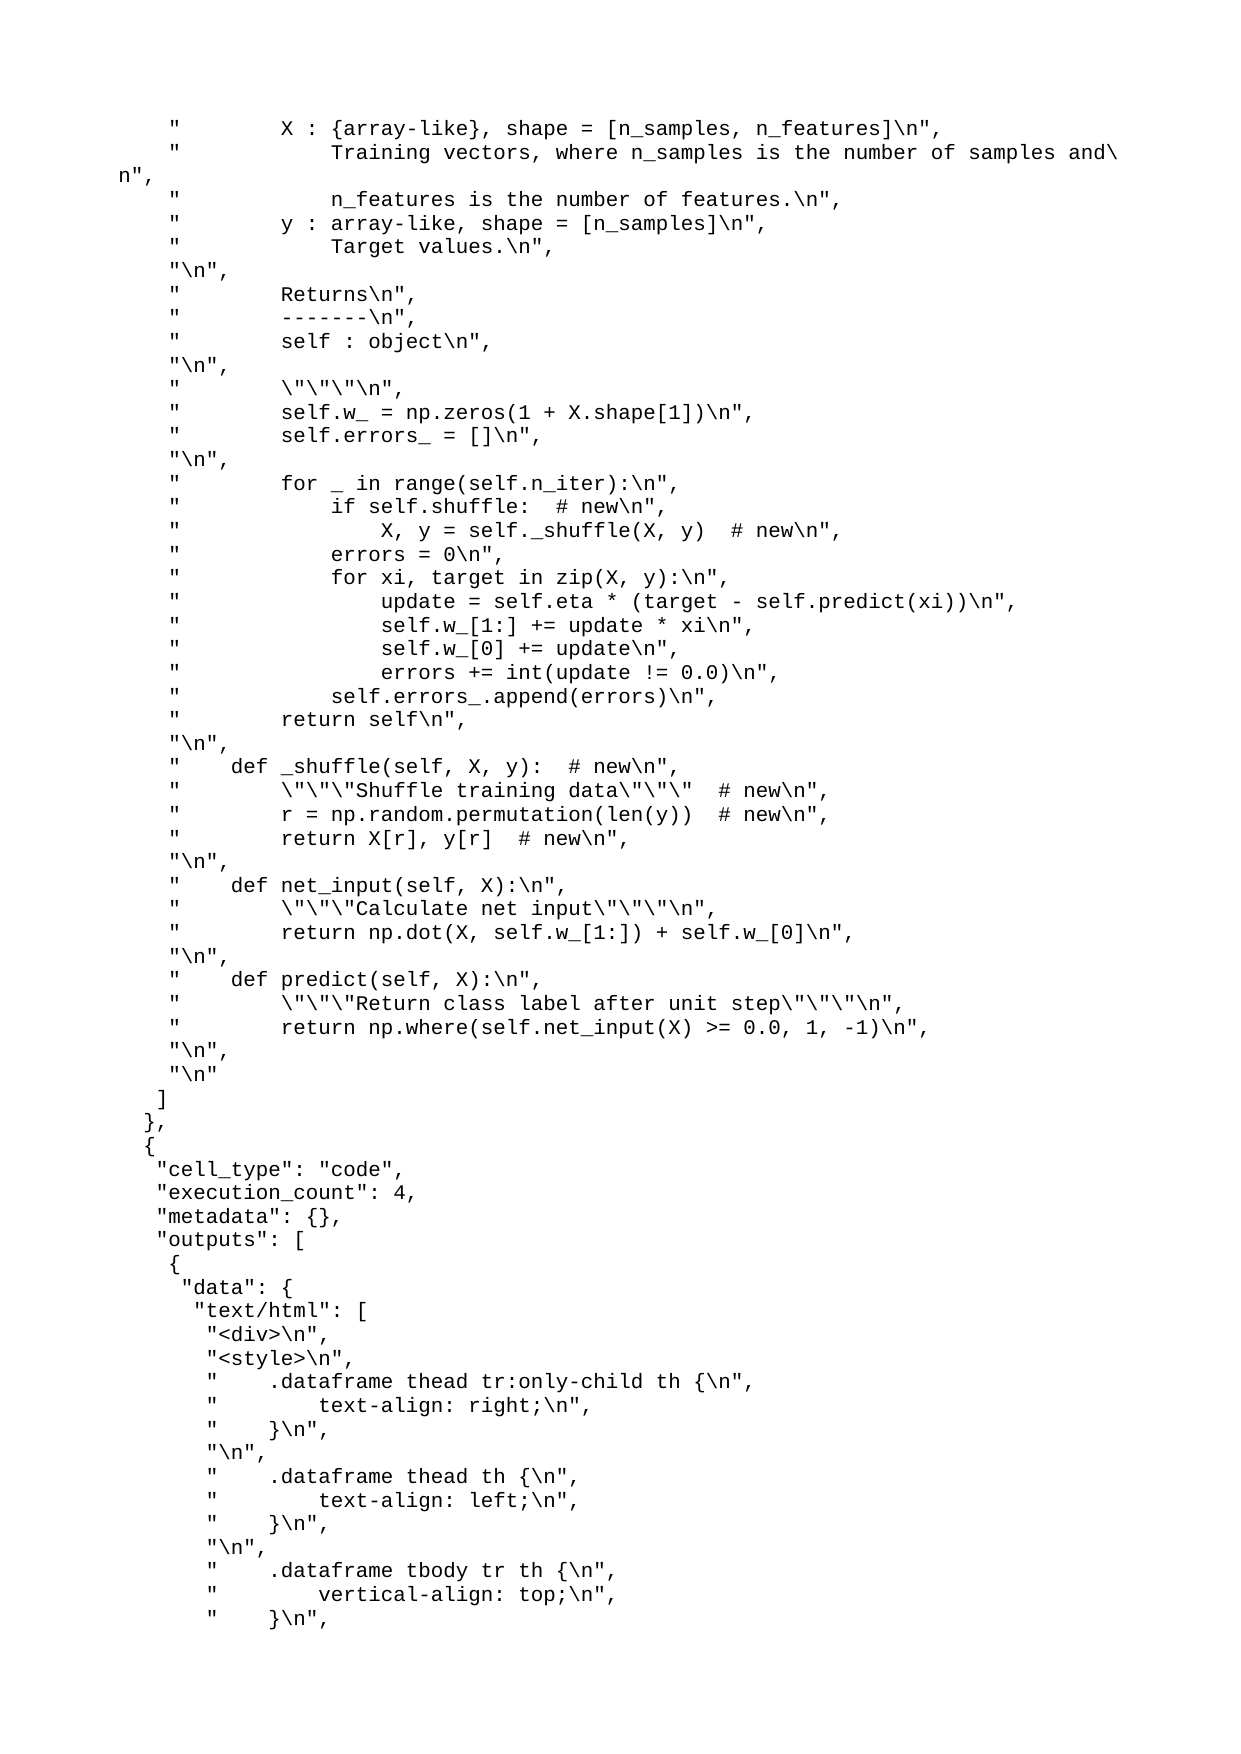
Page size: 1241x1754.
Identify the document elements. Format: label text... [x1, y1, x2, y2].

text "execution_count": 4, [118, 1182, 1122, 1206]
text " return np.dot(X, self.w_[1:]) + self.w_[0]\n", [118, 922, 1122, 946]
text " self : object\n", [118, 331, 1122, 354]
text " }\n", [118, 1419, 1122, 1442]
text " .dataframe tbody tr th {\n", [118, 1561, 1122, 1584]
text " \"\"\"Calculate net input\"\"\"\n", [118, 898, 1122, 922]
text " -------\n", [118, 307, 1122, 331]
text " def net_input(self, X):\n", [118, 875, 1122, 898]
text "\n", [118, 354, 1122, 378]
text " \"\"\"Shuffle training data\"\"\" # new\n", [118, 780, 1122, 804]
text "\n", [118, 260, 1122, 284]
text " def _shuffle(self, X, y): # new\n", [118, 757, 1122, 780]
text "\n" [118, 1064, 1122, 1088]
text " .dataframe thead th {\n", [118, 1466, 1122, 1489]
text "<style>\n", [118, 1348, 1122, 1371]
text "\n", [118, 1442, 1122, 1466]
text " r = np.random.permutation(len(y)) # new\n", [118, 804, 1122, 827]
text " \"\"\"\n", [118, 378, 1122, 402]
text " n_features is the number of features.\n", [118, 189, 1122, 213]
text " X, y = self._shuffle(X, y) # new\n", [118, 520, 1122, 544]
text " self.w_ = np.zeros(1 + X.shape[1])\n", [118, 402, 1122, 426]
text "\n", [118, 1537, 1122, 1561]
text " for _ in range(self.n_iter):\n", [118, 473, 1122, 496]
text " }\n", [118, 1513, 1122, 1537]
text "text/html": [ [118, 1300, 1122, 1324]
text " text-align: right;\n", [118, 1395, 1122, 1419]
text " return X[r], y[r] # new\n", [118, 827, 1122, 851]
text " self.errors_ = []\n", [118, 426, 1122, 449]
text " errors = 0\n", [118, 544, 1122, 567]
text " }\n", [118, 1608, 1122, 1631]
text "\n", [118, 1040, 1122, 1064]
text " .dataframe thead tr:only-child th {\n", [118, 1371, 1122, 1395]
text " return self\n", [118, 709, 1122, 733]
text "metadata": {}, [118, 1206, 1122, 1229]
text "\n", [118, 733, 1122, 757]
text "cell_type": "code", [118, 1158, 1122, 1182]
text "\n", [118, 851, 1122, 875]
text " Returns\n", [118, 284, 1122, 307]
text { [118, 1253, 1122, 1277]
text " y : array-like, shape = [n_samples]\n", [118, 213, 1122, 236]
text " for xi, target in zip(X, y):\n", [118, 567, 1122, 591]
text " update = self.eta * (target - self.predict(xi))\n", [118, 591, 1122, 615]
text " self.w_[1:] += update * xi\n", [118, 615, 1122, 638]
text }, [118, 1111, 1122, 1135]
text "<div>\n", [118, 1324, 1122, 1348]
text "\n", [118, 946, 1122, 969]
text "\n", [118, 449, 1122, 473]
text " \"\"\"Return class label after unit step\"\"\"\n", [118, 993, 1122, 1017]
text "outputs": [ [118, 1229, 1122, 1253]
text " errors += int(update != 0.0)\n", [118, 662, 1122, 686]
text " Target values.\n", [118, 236, 1122, 260]
text " text-align: left;\n", [118, 1489, 1122, 1513]
text " Training vectors, where n_samples is the number of samples and\n", [118, 142, 1122, 189]
text " def predict(self, X):\n", [118, 969, 1122, 993]
text "data": { [118, 1277, 1122, 1300]
text " return np.where(self.net_input(X) >= 0.0, 1, -1)\n", [118, 1017, 1122, 1040]
text " self.w_[0] += update\n", [118, 638, 1122, 662]
text " if self.shuffle: # new\n", [118, 496, 1122, 520]
text { [118, 1135, 1122, 1158]
text ] [118, 1088, 1122, 1111]
text " vertical-align: top;\n", [118, 1584, 1122, 1608]
text " self.errors_.append(errors)\n", [118, 686, 1122, 709]
text " X : {array-like}, shape = [n_samples, n_features]\n", [118, 118, 1122, 142]
